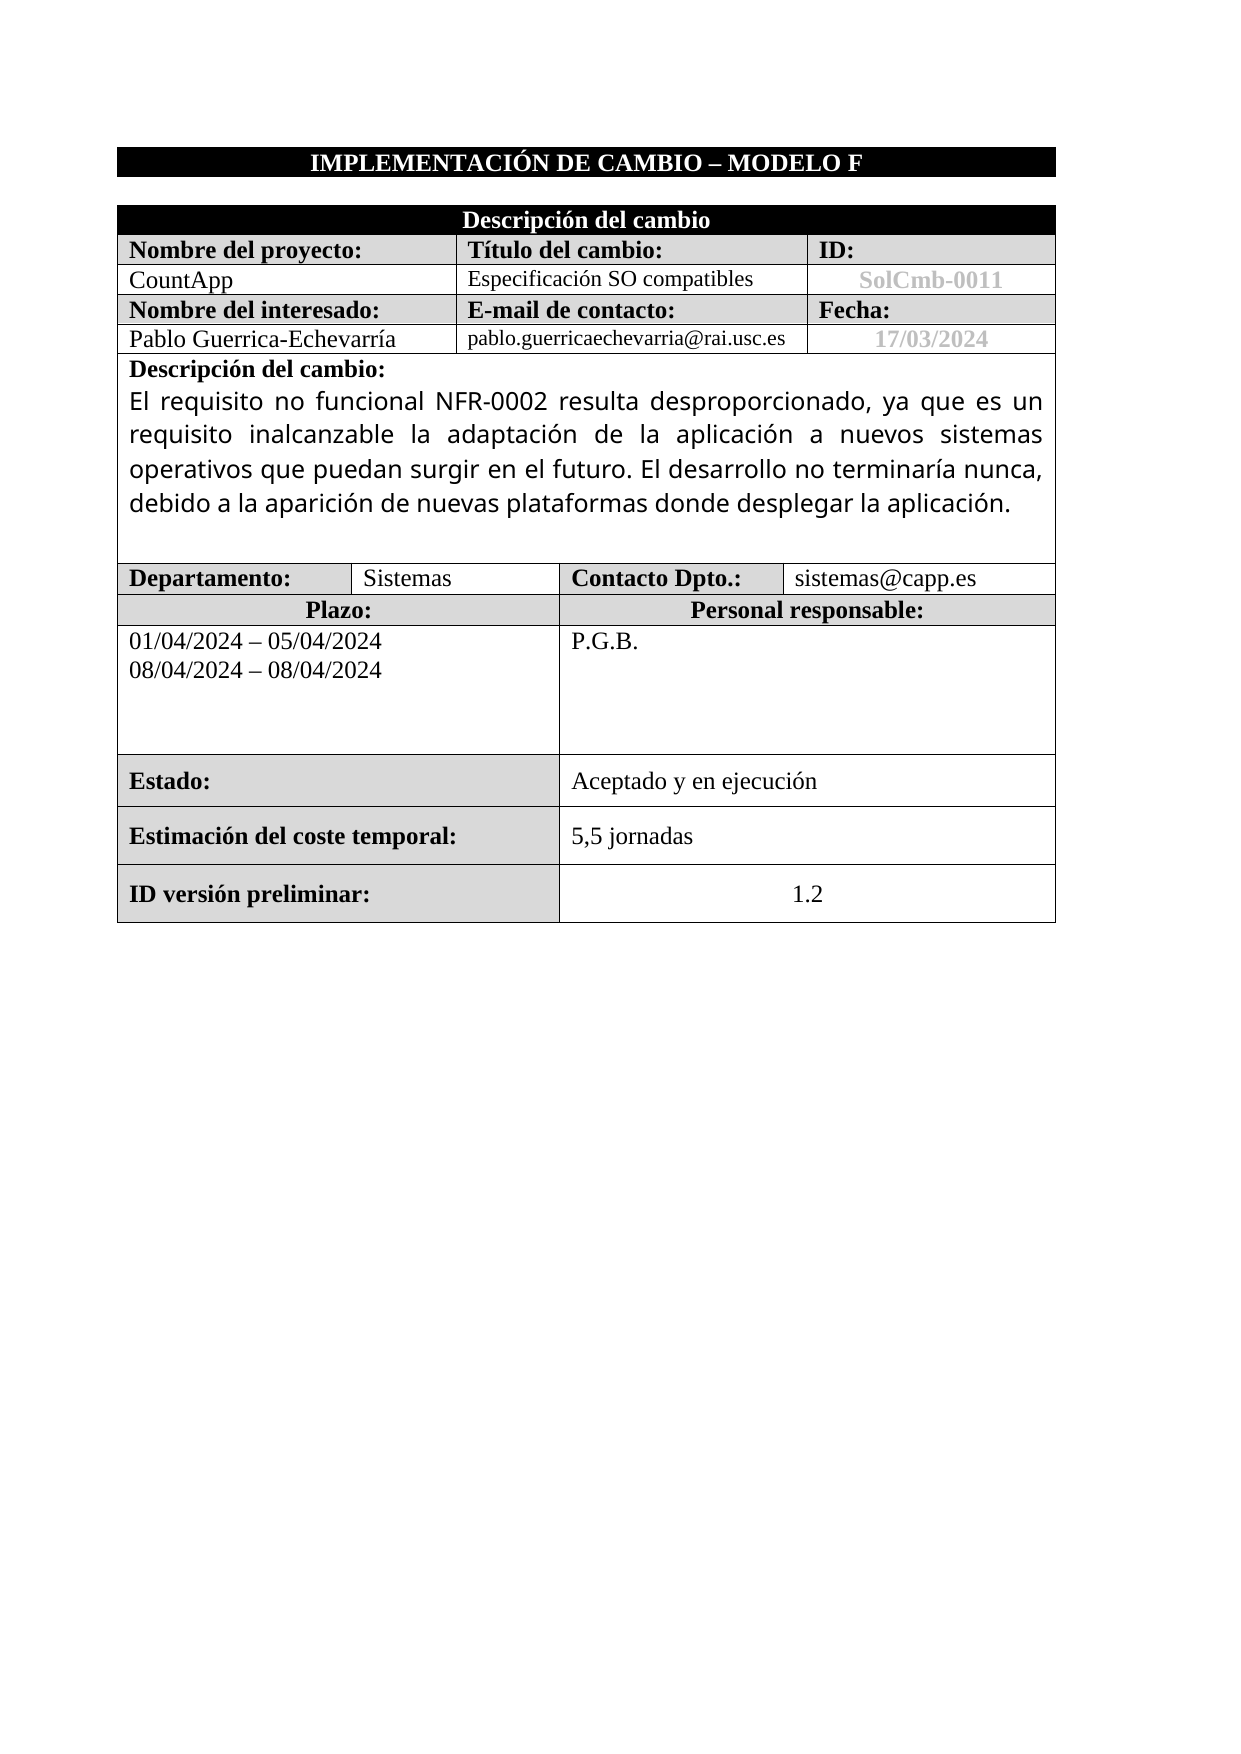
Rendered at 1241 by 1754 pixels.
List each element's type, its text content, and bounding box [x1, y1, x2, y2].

table_cell Nombre del interesado: [118, 295, 456, 323]
table_cell Personal responsable: [560, 595, 1055, 625]
table_cell Pablo Guerrica-Echevarría [118, 325, 456, 353]
table_cell [118, 177, 1055, 205]
table_cell Estimación del coste temporal: [118, 807, 559, 864]
table_cell Fecha: [808, 295, 1055, 323]
table_cell ID versión preliminar: [118, 865, 559, 922]
table_header IMPLEMENTACIÓN DE CAMBIO – MODELO F [118, 148, 1055, 177]
table_cell 5,5 jornadas [560, 807, 1055, 864]
table_cell sistemas@capp.es [784, 564, 1055, 594]
table_cell Sistemas [352, 564, 559, 594]
table_cell SolCmb-0011 [808, 265, 1055, 294]
table_cell 01/04/2024 – 05/04/2024 08/04/2024 – 08/04/2024 [118, 626, 559, 753]
table_cell ID: [808, 235, 1055, 264]
table_cell E-mail de contacto: [457, 295, 807, 323]
table_cell Título del cambio: [457, 235, 807, 264]
table_cell Descripción del cambio [118, 205, 1055, 234]
table_cell P.G.B. [560, 626, 1055, 753]
table_cell Descripción del cambio: El requisito no funcional NFR-0002 resulta desproporcionado, ya que es un requisito inalcanzable la adaptación de la aplicación a nuevos sistemas operativos que puedan surgir en el futuro. El desarrollo no terminaría nunca, debido a la aparición de nuevas plataformas donde desplegar la aplicación. [118, 354, 1055, 562]
table_cell 1.2 [560, 865, 1055, 922]
table_cell Estado: [118, 755, 559, 806]
table_cell Nombre del proyecto: [118, 235, 456, 264]
table_cell Aceptado y en ejecución [560, 755, 1055, 806]
table_cell pablo.guerricaechevarria@rai.usc.es [457, 325, 807, 353]
table_cell Plazo: [118, 595, 559, 625]
table_cell Especificación SO compatibles [457, 265, 807, 294]
table_cell 17/03/2024 [808, 325, 1055, 353]
table_cell CountApp [118, 265, 456, 294]
table_cell Departamento: [118, 564, 351, 594]
table_cell Contacto Dpto.: [560, 564, 783, 594]
